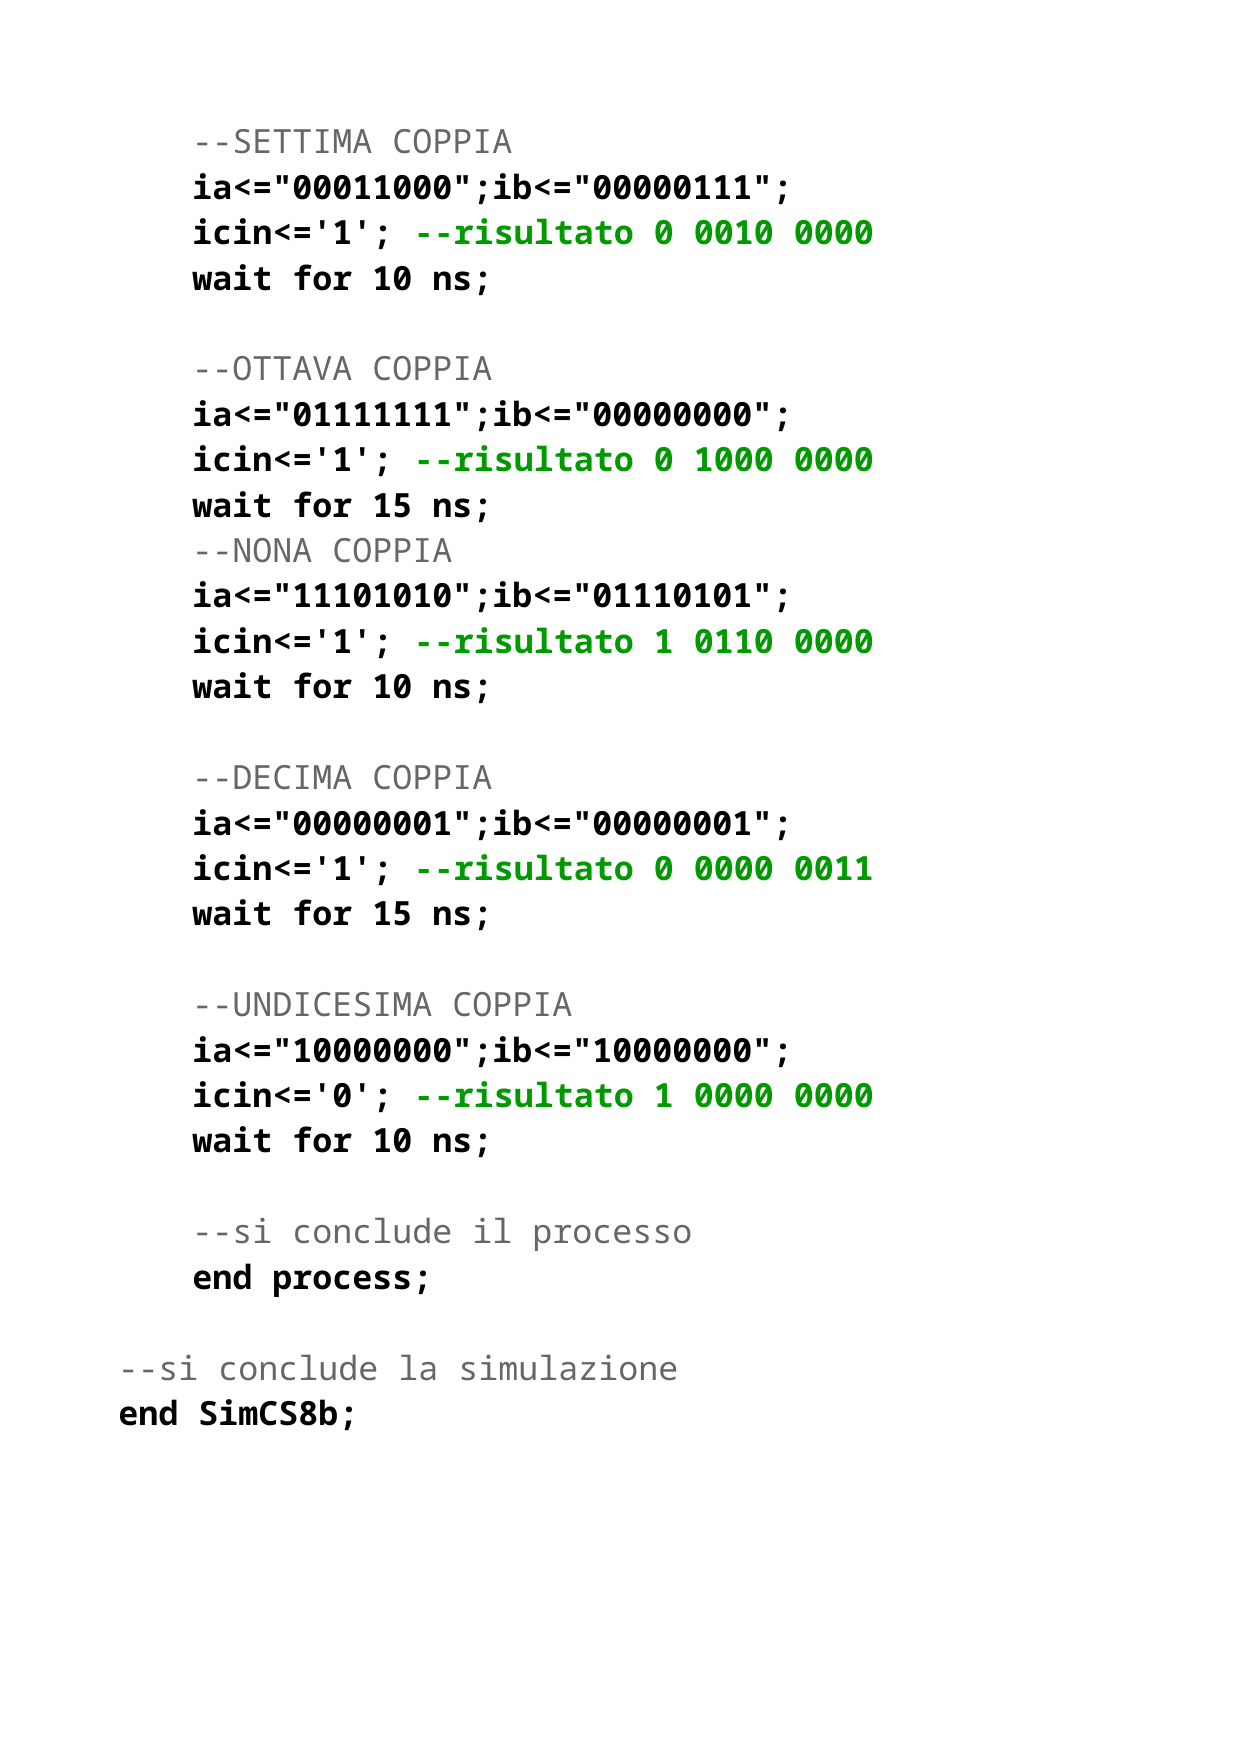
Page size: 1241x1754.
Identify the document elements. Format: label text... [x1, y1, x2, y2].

text ia<="00011000";ib<="00000111"; [118, 163, 1122, 209]
text wait for 10 ns; [118, 254, 1122, 300]
text icin<='1'; --risultato 0 1000 0000 [118, 436, 1122, 481]
text icin<='1'; --risultato 0 0010 0000 [118, 209, 1122, 254]
text ia<="11101010";ib<="01110101"; [118, 572, 1122, 618]
text --NONA COPPIA [118, 527, 1122, 572]
text end process; [118, 1253, 1122, 1299]
text wait for 10 ns; [118, 1117, 1122, 1163]
text wait for 15 ns; [118, 481, 1122, 527]
text --SETTIMA COPPIA [118, 118, 1122, 163]
text ia<="00000001";ib<="00000001"; [118, 799, 1122, 845]
text end SimCS8b; [118, 1390, 1122, 1435]
text ia<="10000000";ib<="10000000"; [118, 1026, 1122, 1072]
text --DECIMA COPPIA [118, 754, 1122, 799]
text --UNDICESIMA COPPIA [118, 981, 1122, 1026]
text wait for 15 ns; [118, 890, 1122, 936]
text icin<='0'; --risultato 1 0000 0000 [118, 1072, 1122, 1117]
text ia<="01111111";ib<="00000000"; [118, 391, 1122, 436]
text --si conclude la simulazione [118, 1344, 1122, 1390]
text icin<='1'; --risultato 0 0000 0011 [118, 845, 1122, 890]
text wait for 10 ns; [118, 663, 1122, 708]
text --OTTAVA COPPIA [118, 345, 1122, 391]
text icin<='1'; --risultato 1 0110 0000 [118, 618, 1122, 663]
text --si conclude il processo [118, 1208, 1122, 1253]
